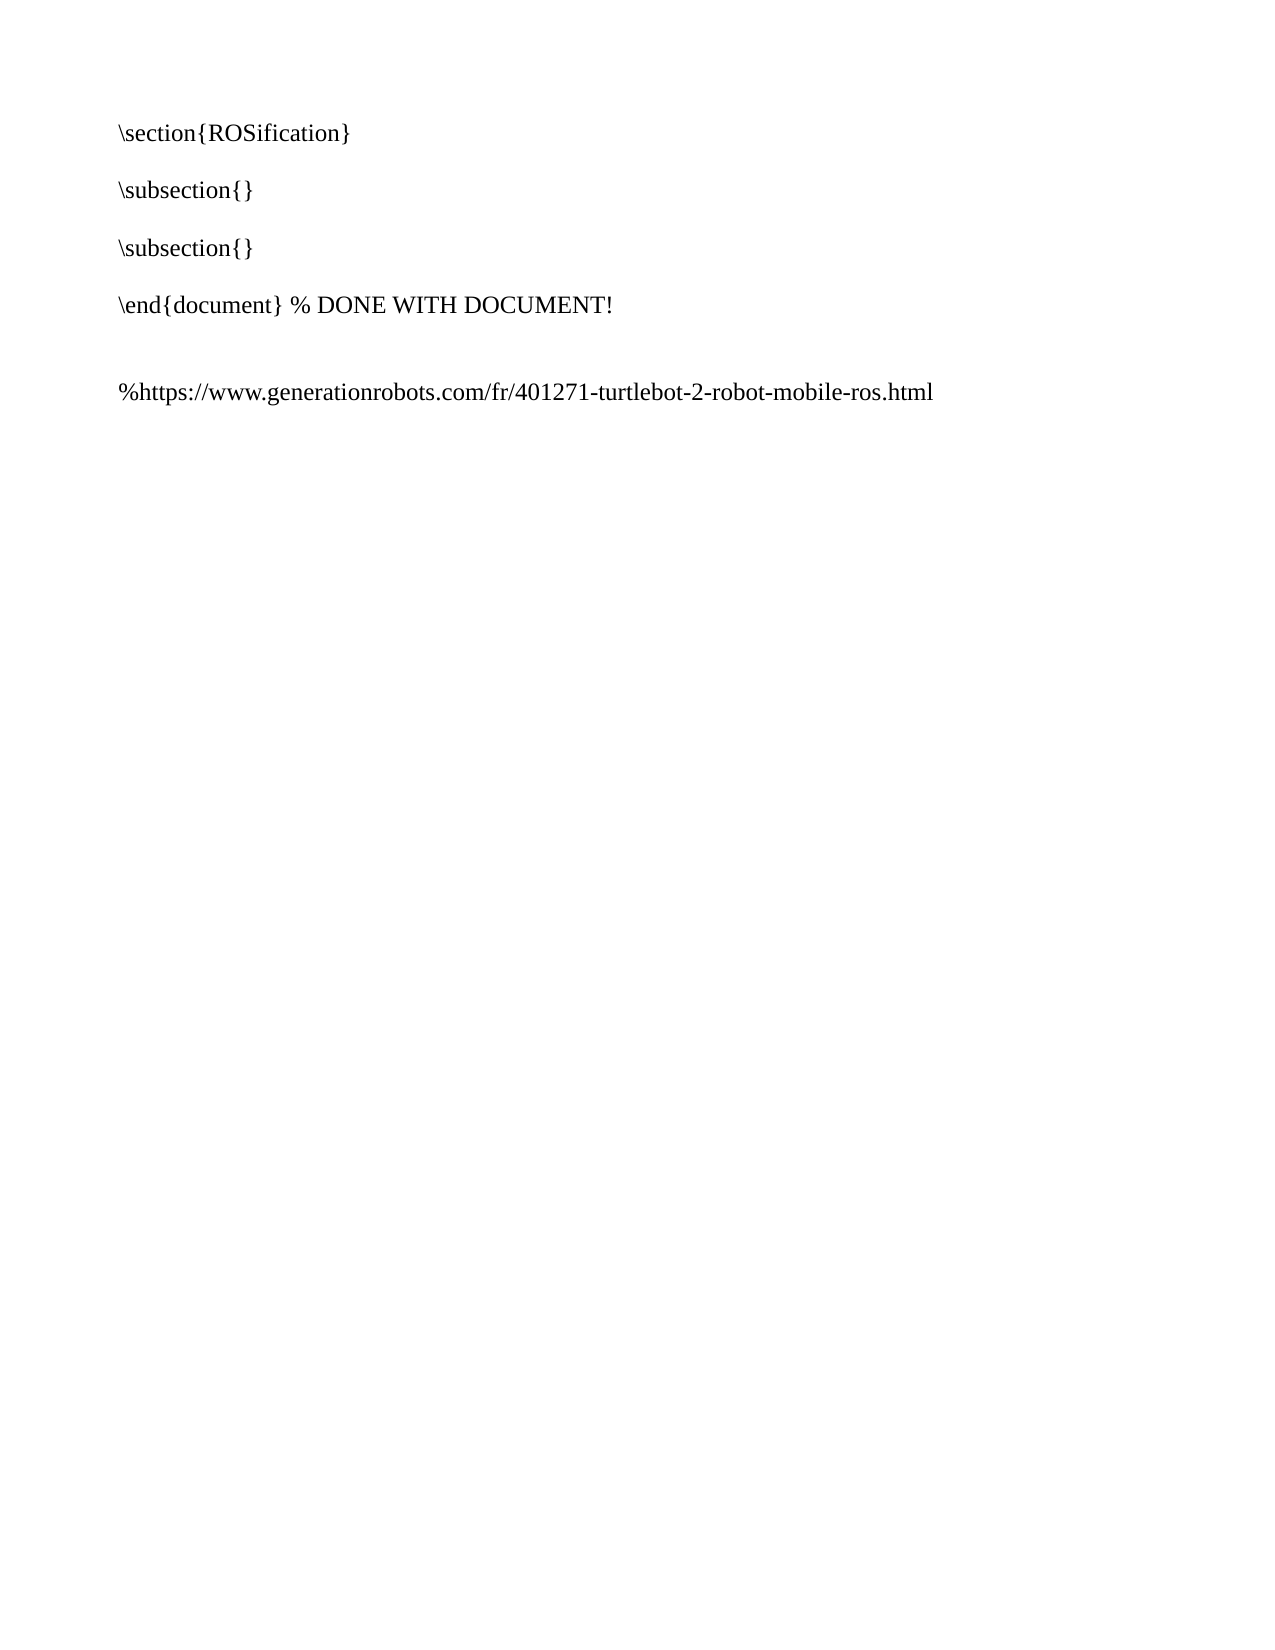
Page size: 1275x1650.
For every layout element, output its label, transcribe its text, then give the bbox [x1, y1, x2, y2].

text \section{ROSification} \subsection{} \subsection{} \end{document} % DONE WITH DOCUMENT! %https://www.generationrobots.com/fr/401271-turtlebot-2-robot-mobile-ros.html [118, 118, 1157, 406]
